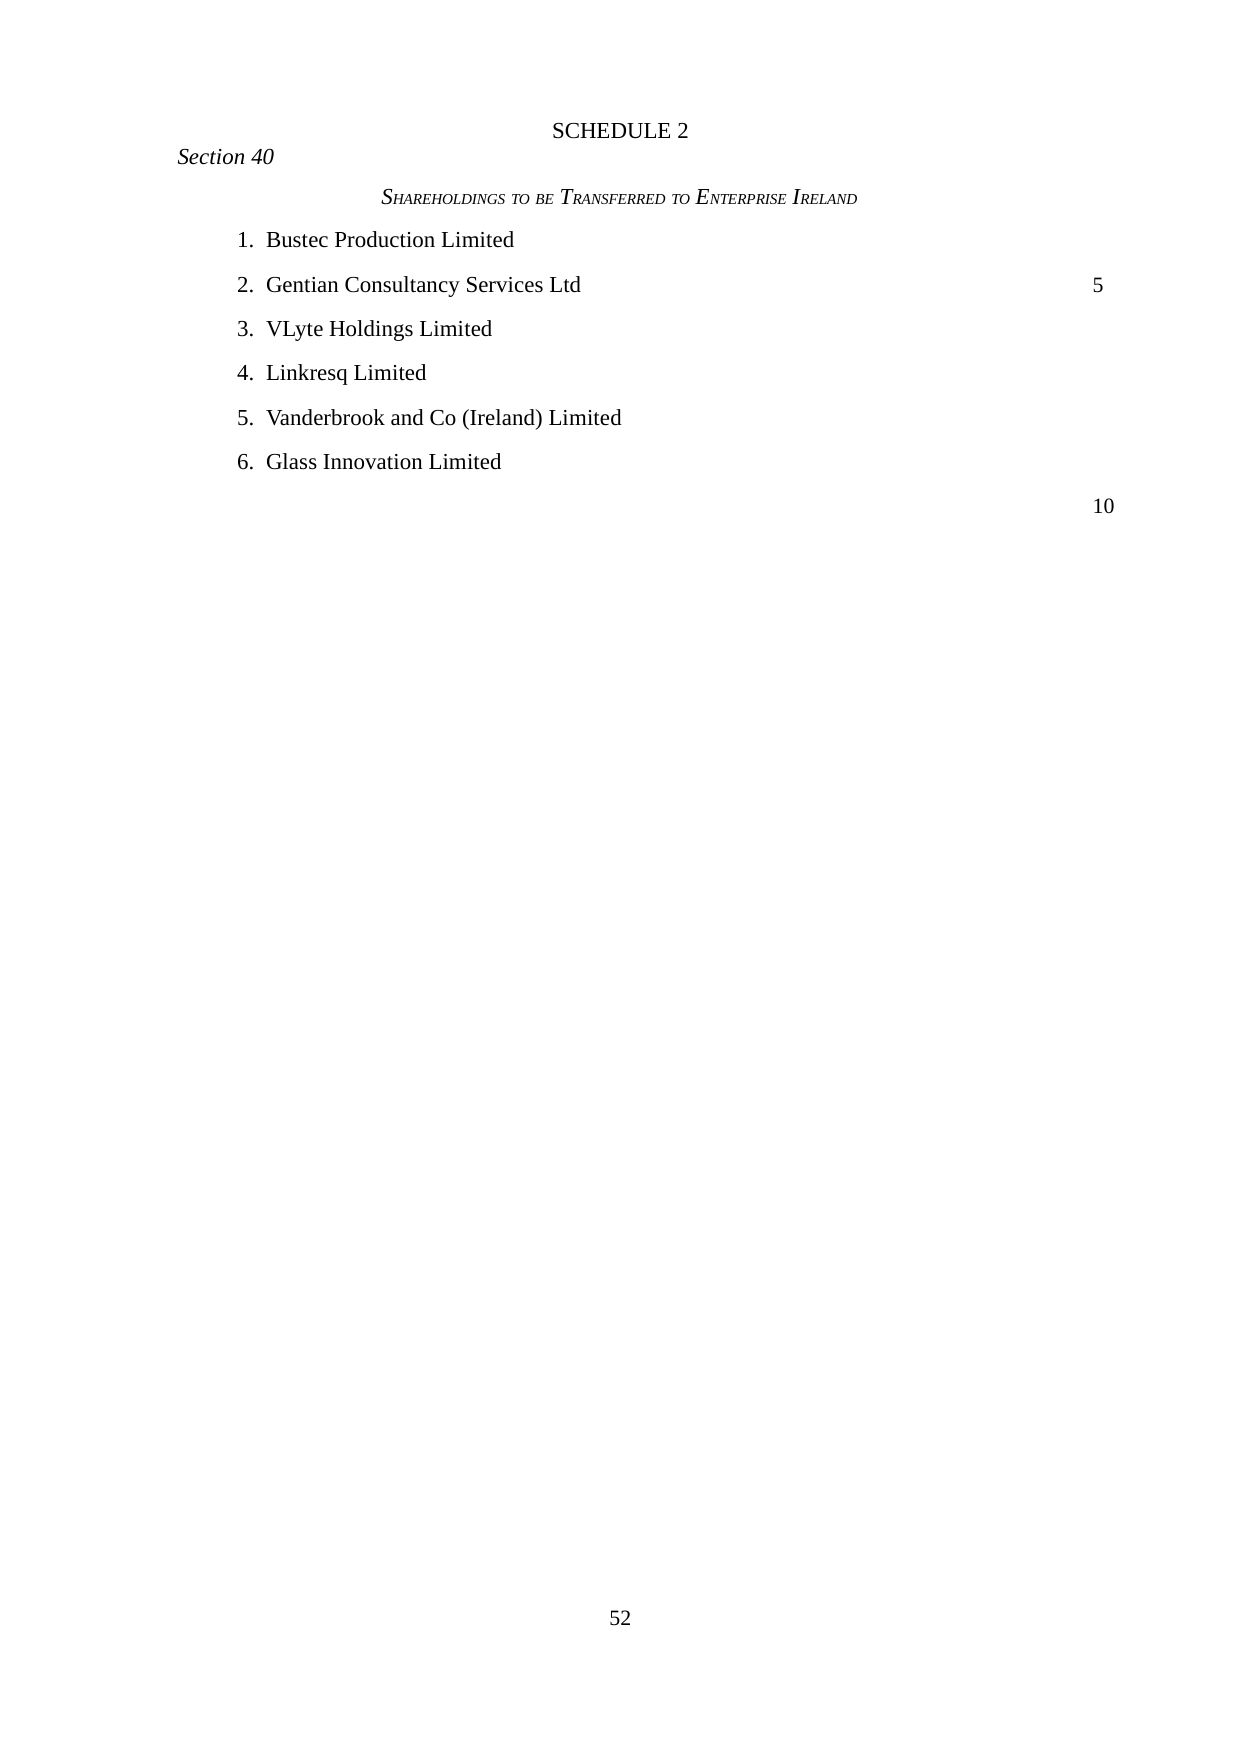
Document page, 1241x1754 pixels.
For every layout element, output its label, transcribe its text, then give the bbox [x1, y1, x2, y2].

text 1. Bustec Production Limited [177, 224, 1063, 254]
text SCHEDULE 2 [177, 118, 1063, 144]
text 6. Glass Innovation Limited [177, 446, 1063, 475]
text 4. Linkresq Limited [177, 357, 1063, 387]
text 2. Gentian Consultancy Services Ltd [177, 268, 1063, 298]
text 5. Vanderbrook and Co (Ireland) Limited [177, 401, 1063, 431]
text Section 40 [177, 144, 1063, 169]
text 3. VLyte Holdings Limited [177, 313, 1063, 342]
title Shareholdings to be Transferred to Enterprise Ireland [177, 184, 1063, 209]
